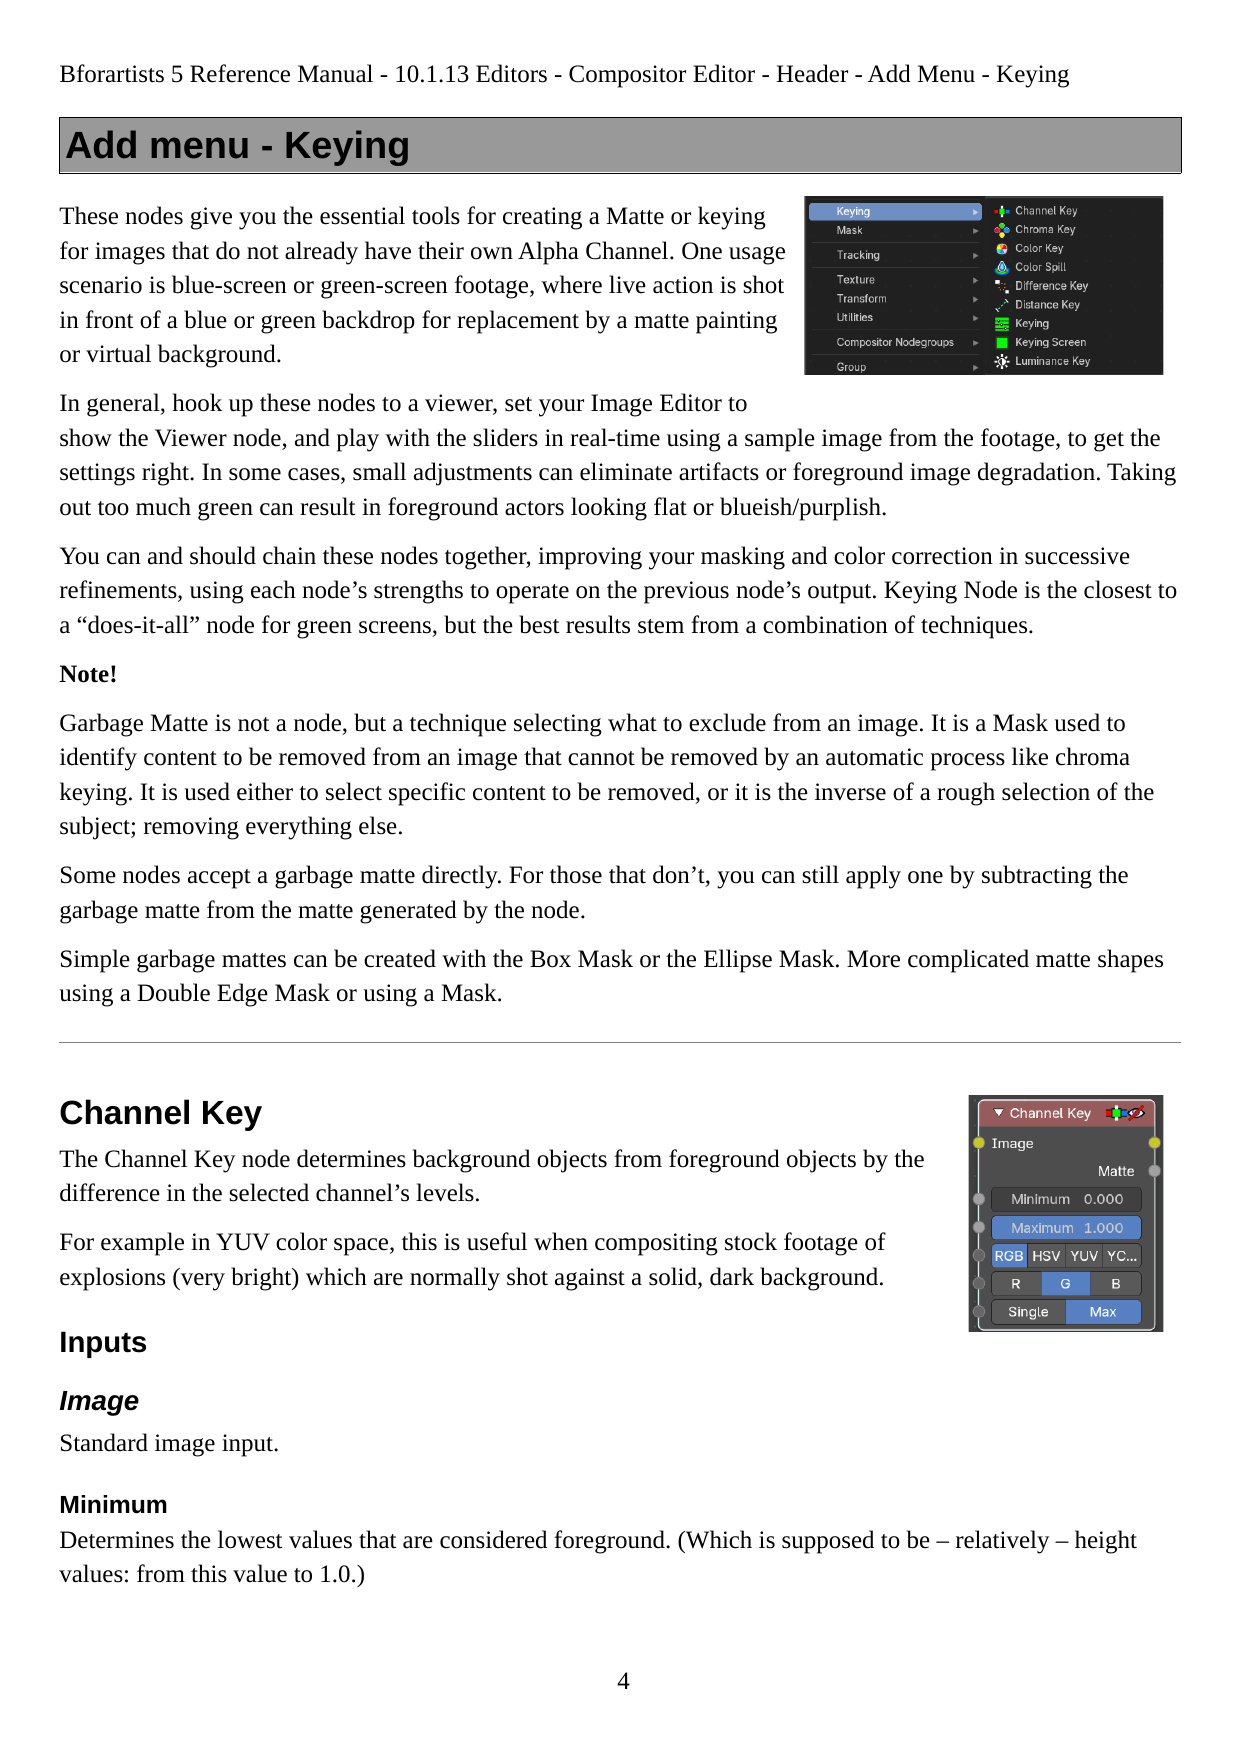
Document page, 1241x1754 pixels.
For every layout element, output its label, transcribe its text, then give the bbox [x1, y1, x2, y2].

text Garbage Matte is not a node, but a technique selecting what to exclude from an image. It is a Mask used to identify content to be removed from an image that cannot be removed by an automatic process like chroma keying. It is used either to select specific content to be removed, or it is the inverse of a rough selection of the subject; removing everything else. [59, 708, 1181, 840]
text The Channel Key node determines background objects from foreground objects by the difference in the selected channel’s levels. [59, 1144, 968, 1207]
table_header Add menu - Keying [60, 118, 1181, 172]
text Determines the lowest values that are considered foreground. (Which is supposed to be – relatively – height values: from this value to 1.0.) [59, 1525, 1181, 1588]
text Simple garbage mattes can be created with the Box Mask or the Ellipse Mask. More complicated matte shapes using a Double Edge Mask or using a Mask. [59, 944, 1181, 1007]
text These nodes give you the essential tools for creating a Matte or keying for images that do not already have their own Alpha Channel. One usage scenario is blue-screen or green-screen footage, where live action is shot in front of a blue or green backdrop for replacement by a matte painting or virtual background. [59, 201, 804, 368]
text Standard image input. [59, 1428, 1181, 1457]
subtitle Minimum [59, 1490, 1181, 1518]
subtitle Inputs [59, 1325, 1181, 1359]
text You can and should chain these nodes together, improving your masking and color correction in successive refinements, using each node’s strengths to operate on the previous node’s output. Keying Node is the closest to a “does-it-all” node for green screens, but the best results stem from a combination of techniques. [59, 541, 1181, 638]
subtitle Channel Key [59, 1092, 1181, 1131]
subtitle Image [59, 1384, 1181, 1416]
picture [804, 196, 1164, 375]
text Note! [59, 659, 1181, 688]
text In general, hook up these nodes to a viewer, set your Image Editor to show the Viewer node, and play with the sliders in real-time using a sample image from the footage, to get the settings right. In some cases, small adjustments can eliminate artifacts or foreground image degradation. Taking out too much green can result in foreground actors looking flat or blueish/purplish. [59, 388, 1181, 521]
text For example in YUV color space, this is useful when compositing stock footage of explosions (very bright) which are normally shot against a solid, dark background. [59, 1227, 968, 1290]
picture [968, 1095, 1164, 1332]
text Some nodes accept a garbage matte directly. For those that don’t, you can still apply one by subtracting the garbage matte from the matte generated by the node. [59, 860, 1181, 924]
